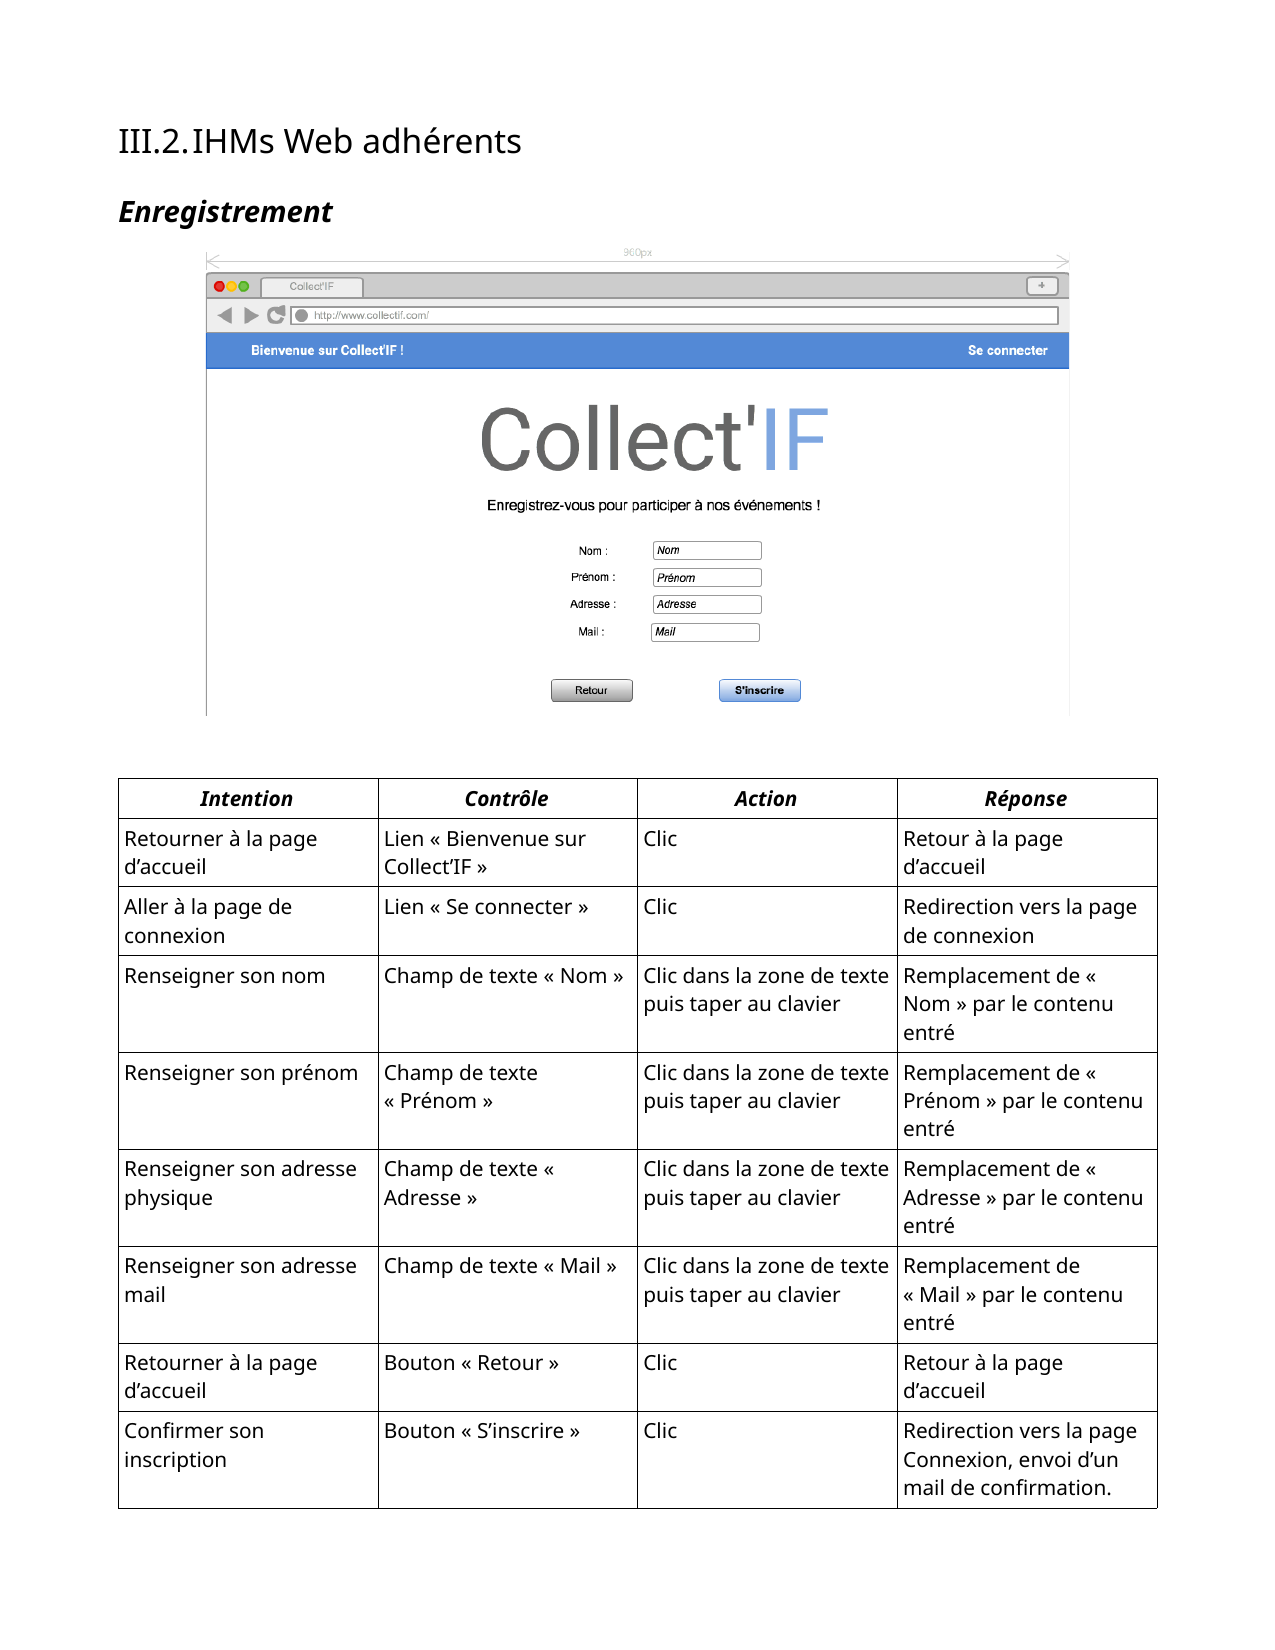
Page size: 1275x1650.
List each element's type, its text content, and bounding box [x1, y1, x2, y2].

table_cell Champ de texte « Prénom » [379, 1053, 637, 1149]
subtitle IHMs Web adhérents [118, 118, 1157, 164]
table_cell Champ de texte « Nom » [379, 956, 637, 1052]
table_cell Champ de texte « Mail » [379, 1247, 637, 1342]
table_cell Retourner à la page d’accueil [119, 819, 378, 886]
table_cell Clic [638, 1344, 897, 1411]
table_cell Remplacement de « Mail » par le contenu entré [898, 1247, 1157, 1342]
table_cell Renseigner son adresse mail [119, 1247, 378, 1342]
table_cell Champ de texte « Adresse » [379, 1150, 637, 1246]
table_header Intention [119, 779, 378, 818]
table_cell Retourner à la page d’accueil [119, 1344, 378, 1411]
table_cell Clic dans la zone de texte puis taper au clavier [638, 956, 897, 1052]
table_cell Aller à la page de connexion [119, 887, 378, 955]
table_cell Remplacement de « Prénom » par le contenu entré [898, 1053, 1157, 1149]
table_cell Confirmer son inscription [119, 1412, 378, 1508]
table_cell Clic dans la zone de texte puis taper au clavier [638, 1150, 897, 1246]
table_cell Remplacement de « Nom » par le contenu entré [898, 956, 1157, 1052]
table_cell Remplacement de « Adresse » par le contenu entré [898, 1150, 1157, 1246]
table_cell Clic [638, 819, 897, 886]
table_cell Renseigner son prénom [119, 1053, 378, 1149]
table_cell Redirection vers la page Connexion, envoi d’un mail de confirmation. [898, 1412, 1157, 1508]
table_cell Clic [638, 887, 897, 955]
table_cell Renseigner son adresse physique [119, 1150, 378, 1246]
table_header Action [638, 779, 897, 818]
table_cell Bouton « Retour » [379, 1344, 637, 1411]
picture [205, 243, 1070, 716]
table_cell Retour à la page d’accueil [898, 1344, 1157, 1411]
table_cell Lien « Se connecter » [379, 887, 637, 955]
table_cell Bouton « S’inscrire » [379, 1412, 637, 1508]
table_header Contrôle [379, 779, 637, 818]
table_cell Retour à la page d’accueil [898, 819, 1157, 886]
subtitle Enregistrement [118, 191, 1157, 231]
table_header Réponse [898, 779, 1157, 818]
table_cell Clic dans la zone de texte puis taper au clavier [638, 1247, 897, 1342]
table_cell Redirection vers la page de connexion [898, 887, 1157, 955]
table_cell Clic [638, 1412, 897, 1508]
table_cell Clic dans la zone de texte puis taper au clavier [638, 1053, 897, 1149]
table_cell Renseigner son nom [119, 956, 378, 1052]
table_cell Lien « Bienvenue sur Collect’IF » [379, 819, 637, 886]
